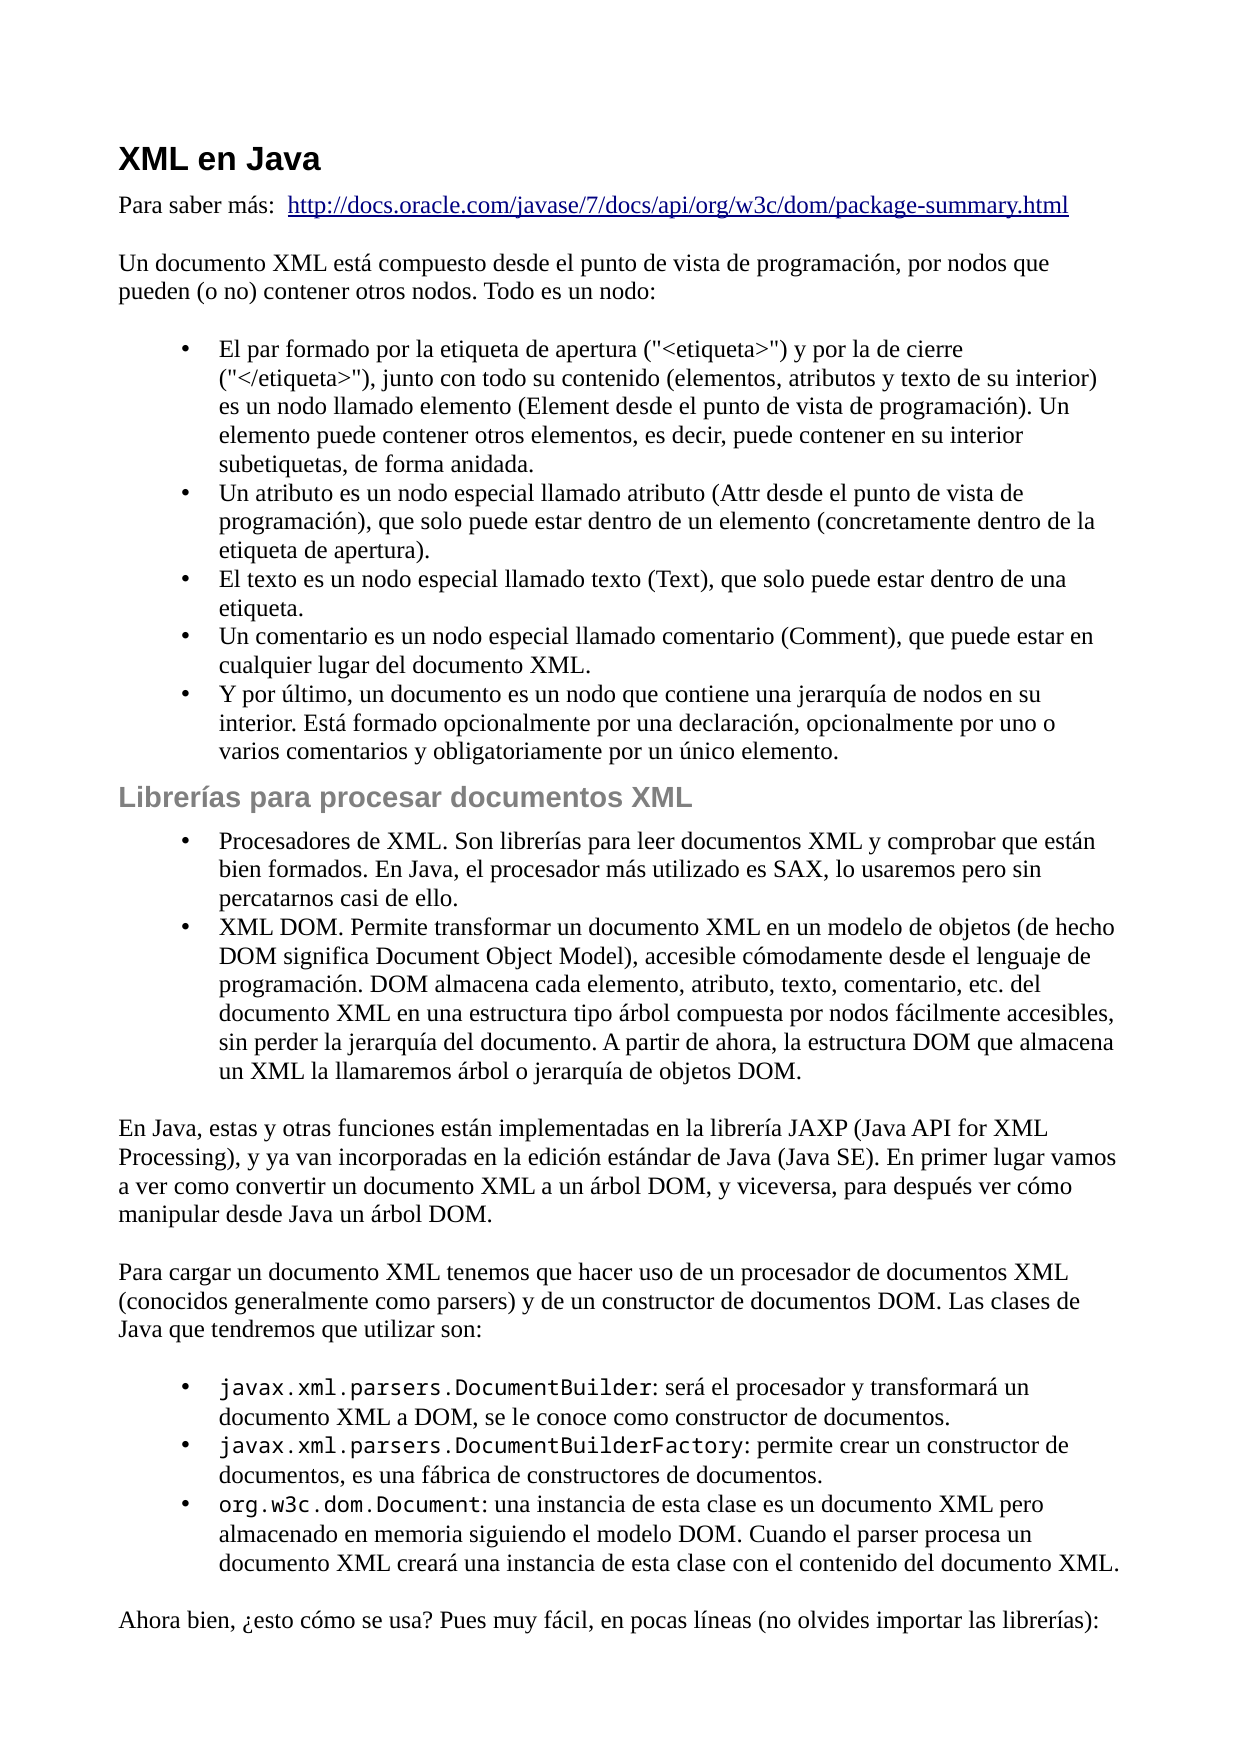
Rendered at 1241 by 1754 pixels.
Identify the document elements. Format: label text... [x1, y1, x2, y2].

list org.w3c.dom.Document: una instancia de esta clase es un documento XML pero almacenado en memoria siguiendo el modelo DOM. Cuando el parser procesa un documento XML creará una instancia de esta clase con el contenido del documento XML. [181, 1489, 1122, 1576]
list javax.xml.parsers.DocumentBuilderFactory: permite crear un constructor de documentos, es una fábrica de constructores de documentos. [181, 1431, 1122, 1489]
list Y por último, un documento es un nodo que contiene una jerarquía de nodos en su interior. Está formado opcionalmente por una declaración, opcionalmente por uno o varios comentarios y obligatoriamente por un único elemento. [181, 679, 1122, 765]
list Un atributo es un nodo especial llamado atributo (Attr desde el punto de vista de programación), que solo puede estar dentro de un elemento (concretamente dentro de la etiqueta de apertura). [181, 478, 1122, 564]
subtitle Librerías para procesar documentos XML [118, 780, 1122, 813]
list El par formado por la etiqueta de apertura ("<etiqueta>") y por la de cierre ("</etiqueta>"), junto con todo su contenido (elementos, atributos y texto de su interior) es un nodo llamado elemento (Element desde el punto de vista de programación). Un elemento puede contener otros elementos, es decir, puede contener en su interior subetiquetas, de forma anidada. [181, 334, 1122, 478]
list El texto es un nodo especial llamado texto (Text), que solo puede estar dentro de una etiqueta. [181, 564, 1122, 621]
text Ahora bien, ¿esto cómo se usa? Pues muy fácil, en pocas líneas (no olvides importar las librerías): [118, 1605, 1122, 1634]
list Procesadores de XML. Son librerías para leer documentos XML y comprobar que están bien formados. En Java, el procesador más utilizado es SAX, lo usaremos pero sin percatarnos casi de ello. [181, 826, 1122, 912]
text En Java, estas y otras funciones están implementadas en la librería JAXP (Java API for XML Processing), y ya van incorporadas en la edición estándar de Java (Java SE). En primer lugar vamos a ver como convertir un documento XML a un árbol DOM, y viceversa, para después ver cómo manipular desde Java un árbol DOM. [118, 1113, 1122, 1228]
text Para saber más: http://docs.oracle.com/javase/7/docs/api/org/w3c/dom/package-summary.html [118, 190, 1122, 219]
text Para cargar un documento XML tenemos que hacer uso de un procesador de documentos XML (conocidos generalmente como parsers) y de un constructor de documentos DOM. Las clases de Java que tendremos que utilizar son: [118, 1257, 1122, 1343]
list Un comentario es un nodo especial llamado comentario (Comment), que puede estar en cualquier lugar del documento XML. [181, 621, 1122, 679]
text Un documento XML está compuesto desde el punto de vista de programación, por nodos que pueden (o no) contener otros nodos. Todo es un nodo: [118, 248, 1122, 305]
list javax.xml.parsers.DocumentBuilder: será el procesador y transformará un documento XML a DOM, se le conoce como constructor de documentos. [181, 1372, 1122, 1431]
list XML DOM. Permite transformar un documento XML en un modelo de objetos (de hecho DOM significa Document Object Model), accesible cómodamente desde el lenguaje de programación. DOM almacena cada elemento, atributo, texto, comentario, etc. del documento XML en una estructura tipo árbol compuesta por nodos fácilmente accesibles, sin perder la jerarquía del documento. A partir de ahora, la estructura DOM que almacena un XML la llamaremos árbol o jerarquía de objetos DOM. [181, 912, 1122, 1084]
subtitle XML en Java [118, 139, 1122, 178]
